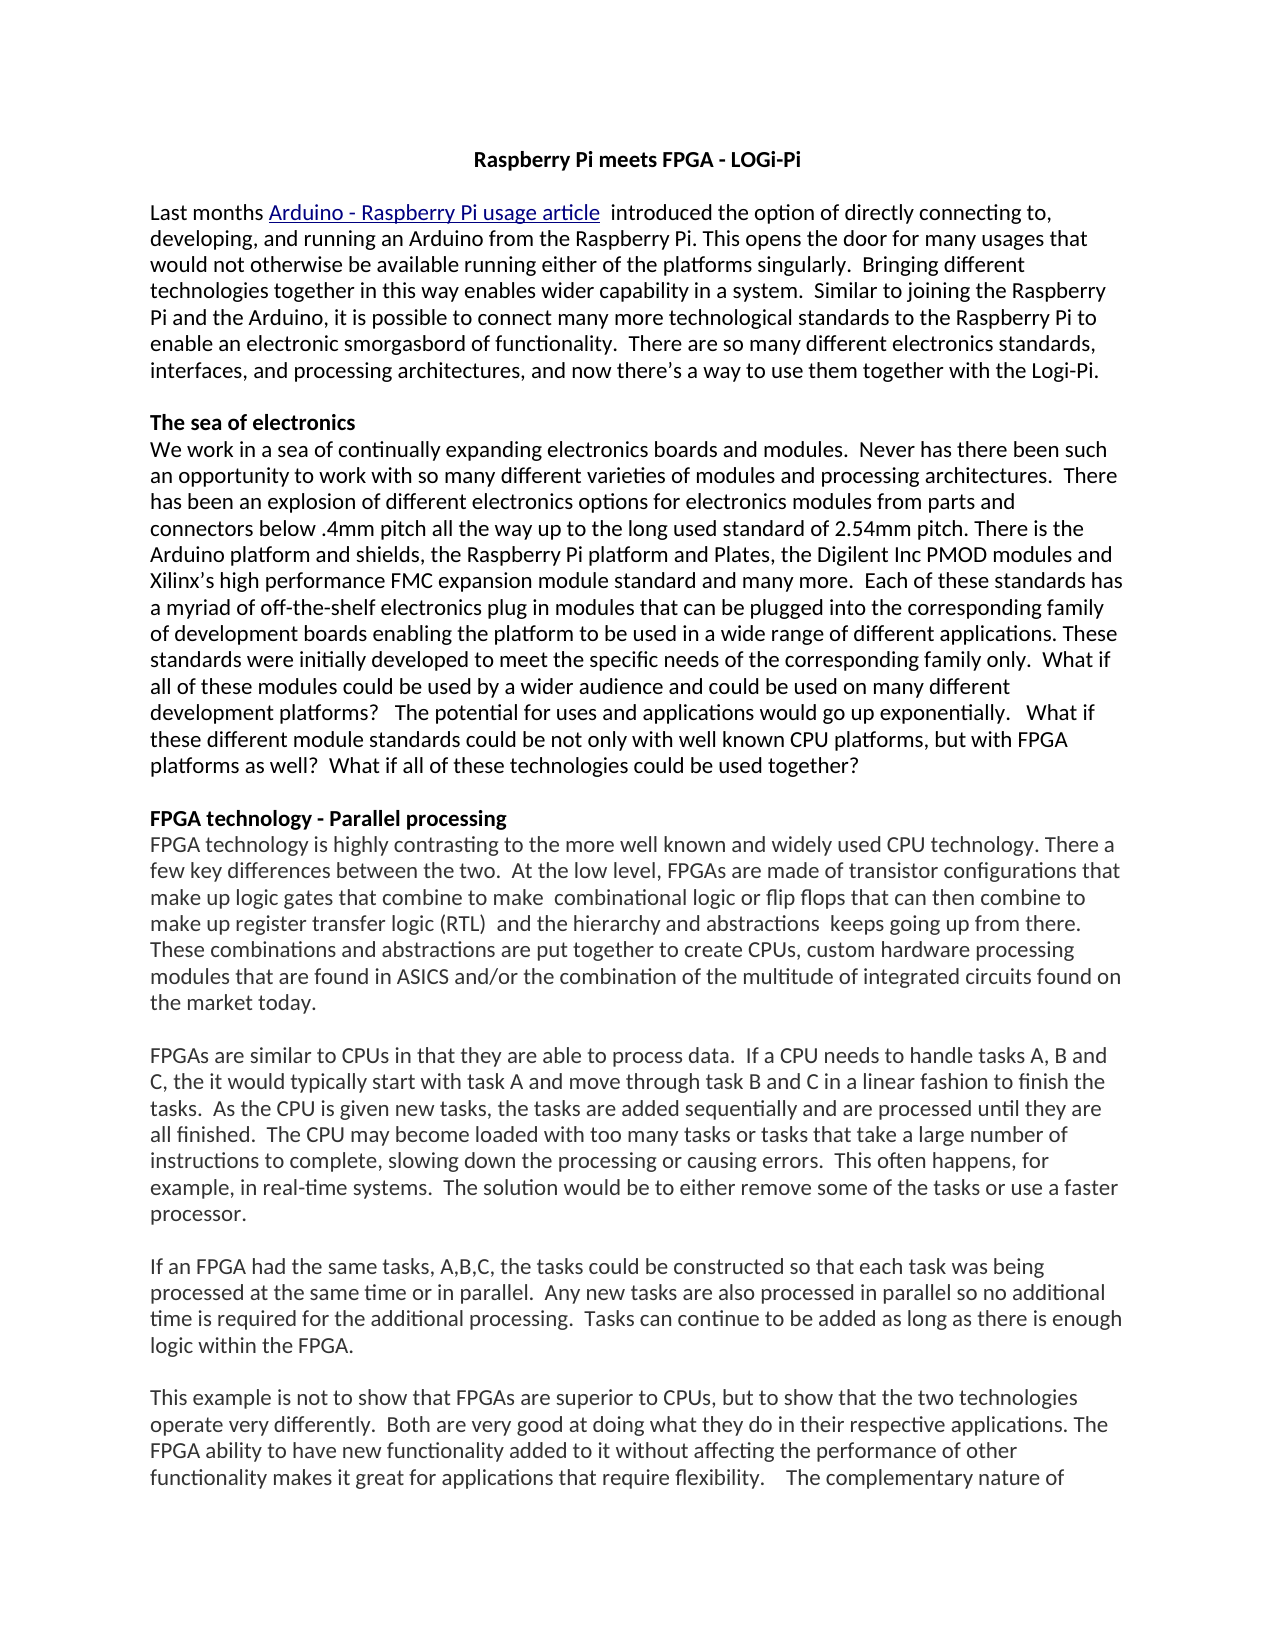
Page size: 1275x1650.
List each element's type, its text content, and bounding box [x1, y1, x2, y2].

text FPGAs are similar to CPUs in that they are able to process data. If a CPU needs to handle tasks A, B and C, the it would typically start with task A and move through task B and C in a linear fashion to finish the tasks. As the CPU is given new tasks, the tasks are added sequentially and are processed until they are all finished. The CPU may become loaded with too many tasks or tasks that take a large number of instructions to complete, slowing down the processing or causing errors. This often happens, for example, in real-time systems. The solution would be to either remove some of the tasks or use a faster processor. [150, 1046, 1125, 1227]
text Last months Arduino - Raspberry Pi usage article introduced the option of directly connecting to, developing, and running an Arduino from the Raspberry Pi. This opens the door for many usages that would not otherwise be available running either of the platforms singularly. Bringing different technologies together in this way enables wider capability in a system. Similar to joining the Raspberry Pi and the Arduino, it is possible to connect many more technological standards to the Raspberry Pi to enable an electronic smorgasbord of functionality. There are so many different electronics standards, interfaces, and processing architectures, and now there’s a way to use them together with the Logi-Pi. [150, 203, 1125, 384]
text The sea of electronics [150, 413, 1125, 436]
text FPGA technology is highly contrasting to the more well known and widely used CPU technology. There a few key differences between the two. At the low level, FPGAs are made of transistor configurations that make up logic gates that combine to make combinational logic or flip flops that can then combine to make up register transfer logic (RTL) and the hierarchy and abstractions keeps going up from there. These combinations and abstractions are put together to create CPUs, custom hardware processing modules that are found in ASICS and/or the combination of the multitude of integrated circuits found on the market today. [150, 835, 1125, 1016]
text FPGA technology - Parallel processing [150, 809, 1125, 832]
text Raspberry Pi meets FPGA - LOGi-Pi [150, 150, 1125, 173]
text This example is not to show that FPGAs are superior to CPUs, but to show that the two technologies operate very differently. Both are very good at doing what they do in their respective applications. The FPGA ability to have new functionality added to it without affecting the performance of other functionality makes it great for applications that require flexibility. The complementary nature of [150, 1389, 1125, 1491]
text If an FPGA had the same tasks, A,B,C, the tasks could be constructed so that each task was being processed at the same time or in parallel. Any new tasks are also processed in parallel so no additional time is required for the additional processing. Tasks can continue to be added as long as there is enough logic within the FPGA. [150, 1257, 1125, 1359]
text We work in a sea of continually expanding electronics boards and modules. Never has there been such an opportunity to work with so many different varieties of modules and processing architectures. There has been an explosion of different electronics options for electronics modules from parts and connectors below .4mm pitch all the way up to the long used standard of 2.54mm pitch. There is the Arduino platform and shields, the Raspberry Pi platform and Plates, the Digilent Inc PMOD modules and Xilinx’s high performance FMC expansion module standard and many more. Each of these standards has a myriad of off-the-shelf electronics plug in modules that can be plugged into the corresponding family of development boards enabling the platform to be used in a wide range of different applications. These standards were initially developed to meet the specific needs of the corresponding family only. What if all of these modules could be used by a wider audience and could be used on many different development platforms? The potential for uses and applications would go up exponentially. What if these different module standards could be not only with well known CPU platforms, but with FPGA platforms as well? What if all of these technologies could be used together? [150, 440, 1125, 779]
